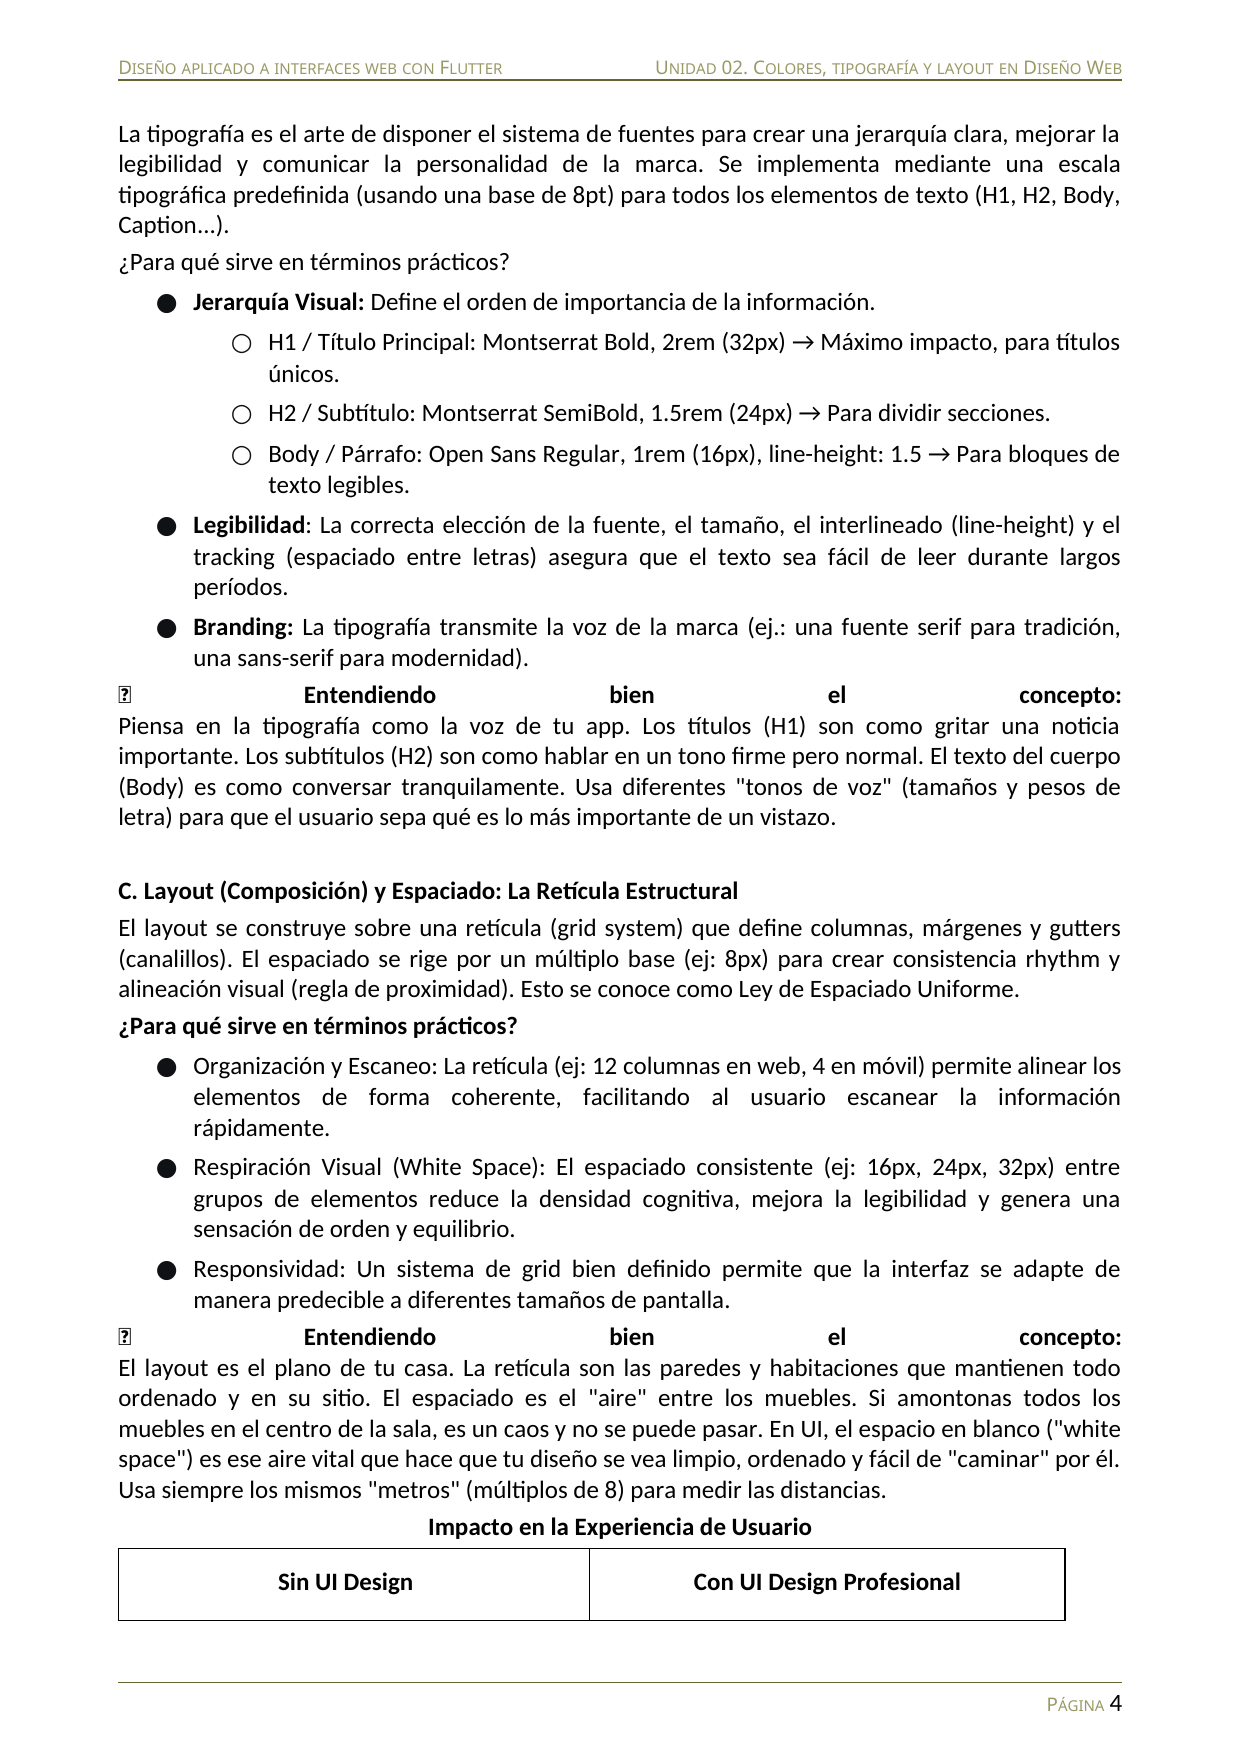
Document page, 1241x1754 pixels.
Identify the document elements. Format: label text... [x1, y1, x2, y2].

table_header Sin UI Design [119, 1549, 589, 1620]
list H2 / Subtítulo: Montserrat SemiBold, 1.5rem (24px) → Para dividir secciones. [231, 395, 1122, 429]
text La tipografía es el arte de disponer el sistema de fuentes para crear una jerarquía clara, mejorar la legibilidad y comunicar la personalidad de la marca. Se implementa mediante una escala tipográfica predefinida (usando una base de 8pt) para todos los elementos de texto (H1, H2, Body, Caption...). [118, 118, 1122, 240]
list Jerarquía Visual: Define el orden de importancia de la información. [156, 283, 1122, 318]
list Responsividad: Un sistema de grid bien definido permite que la interfaz se adapte de manera predecible a diferentes tamaños de pantalla. [156, 1250, 1122, 1315]
text El layout se construye sobre una retícula (grid system) que define columnas, márgenes y gutters (canalillos). El espaciado se rige por un múltiplo base (ej: 8px) para crear consistencia rhythm y alineación visual (regla de proximidad). Esto se conoce como Ley de Espaciado Uniforme. [118, 912, 1122, 1004]
table_header Con UI Design Profesional [590, 1549, 1064, 1620]
text ¿Para qué sirve en términos prácticos? [118, 247, 1122, 277]
list Organización y Escaneo: La retícula (ej: 12 columnas en web, 4 en móvil) permite alinear los elementos de forma coherente, facilitando al usuario escanear la información rápidamente. [156, 1047, 1122, 1142]
text ¿Para qué sirve en términos prácticos? [118, 1010, 1122, 1041]
text 📌 Entendiendo bien el concepto: El layout es el plano de tu casa. La retícula son las paredes y habitaciones que mantienen todo ordenado y en su sitio. El espaciado es el "aire" entre los muebles. Si amontonas todos los muebles en el centro de la sala, es un caos y no se puede pasar. En UI, el espacio en blanco ("white space") es ese aire vital que hace que tu diseño se vea limpio, ordenado y fácil de "caminar" por él. Usa siempre los mismos "metros" (múltiplos de 8) para medir las distancias. [118, 1321, 1122, 1504]
text C. Layout (Composición) y Espaciado: La Retícula Estructural [118, 875, 1122, 906]
list Branding: La tipografía transmite la voz de la marca (ej.: una fuente serif para tradición, una sans-serif para modernidad). [156, 608, 1122, 673]
list Body / Párrafo: Open Sans Regular, 1rem (16px), line-height: 1.5 → Para bloques de texto legibles. [231, 436, 1122, 500]
list H1 / Título Principal: Montserrat Bold, 2rem (32px) → Máximo impacto, para títulos únicos. [231, 324, 1122, 389]
text Impacto en la Experiencia de Usuario [118, 1511, 1122, 1542]
list Respiración Visual (White Space): El espaciado consistente (ej: 16px, 24px, 32px) entre grupos de elementos reduce la densidad cognitiva, mejora la legibilidad y genera una sensación de orden y equilibrio. [156, 1149, 1122, 1244]
text 📌 Entendiendo bien el concepto: Piensa en la tipografía como la voz de tu app. Los títulos (H1) son como gritar una noticia importante. Los subtítulos (H2) son como hablar en un tono firme pero normal. El texto del cuerpo (Body) es como conversar tranquilamente. Usa diferentes "tonos de voz" (tamaños y pesos de letra) para que el usuario sepa qué es lo más importante de un vistazo. [118, 679, 1122, 832]
list Legibilidad: La correcta elección de la fuente, el tamaño, el interlineado (line-height) y el tracking (espaciado entre letras) asegura que el texto sea fácil de leer durante largos períodos. [156, 507, 1122, 602]
